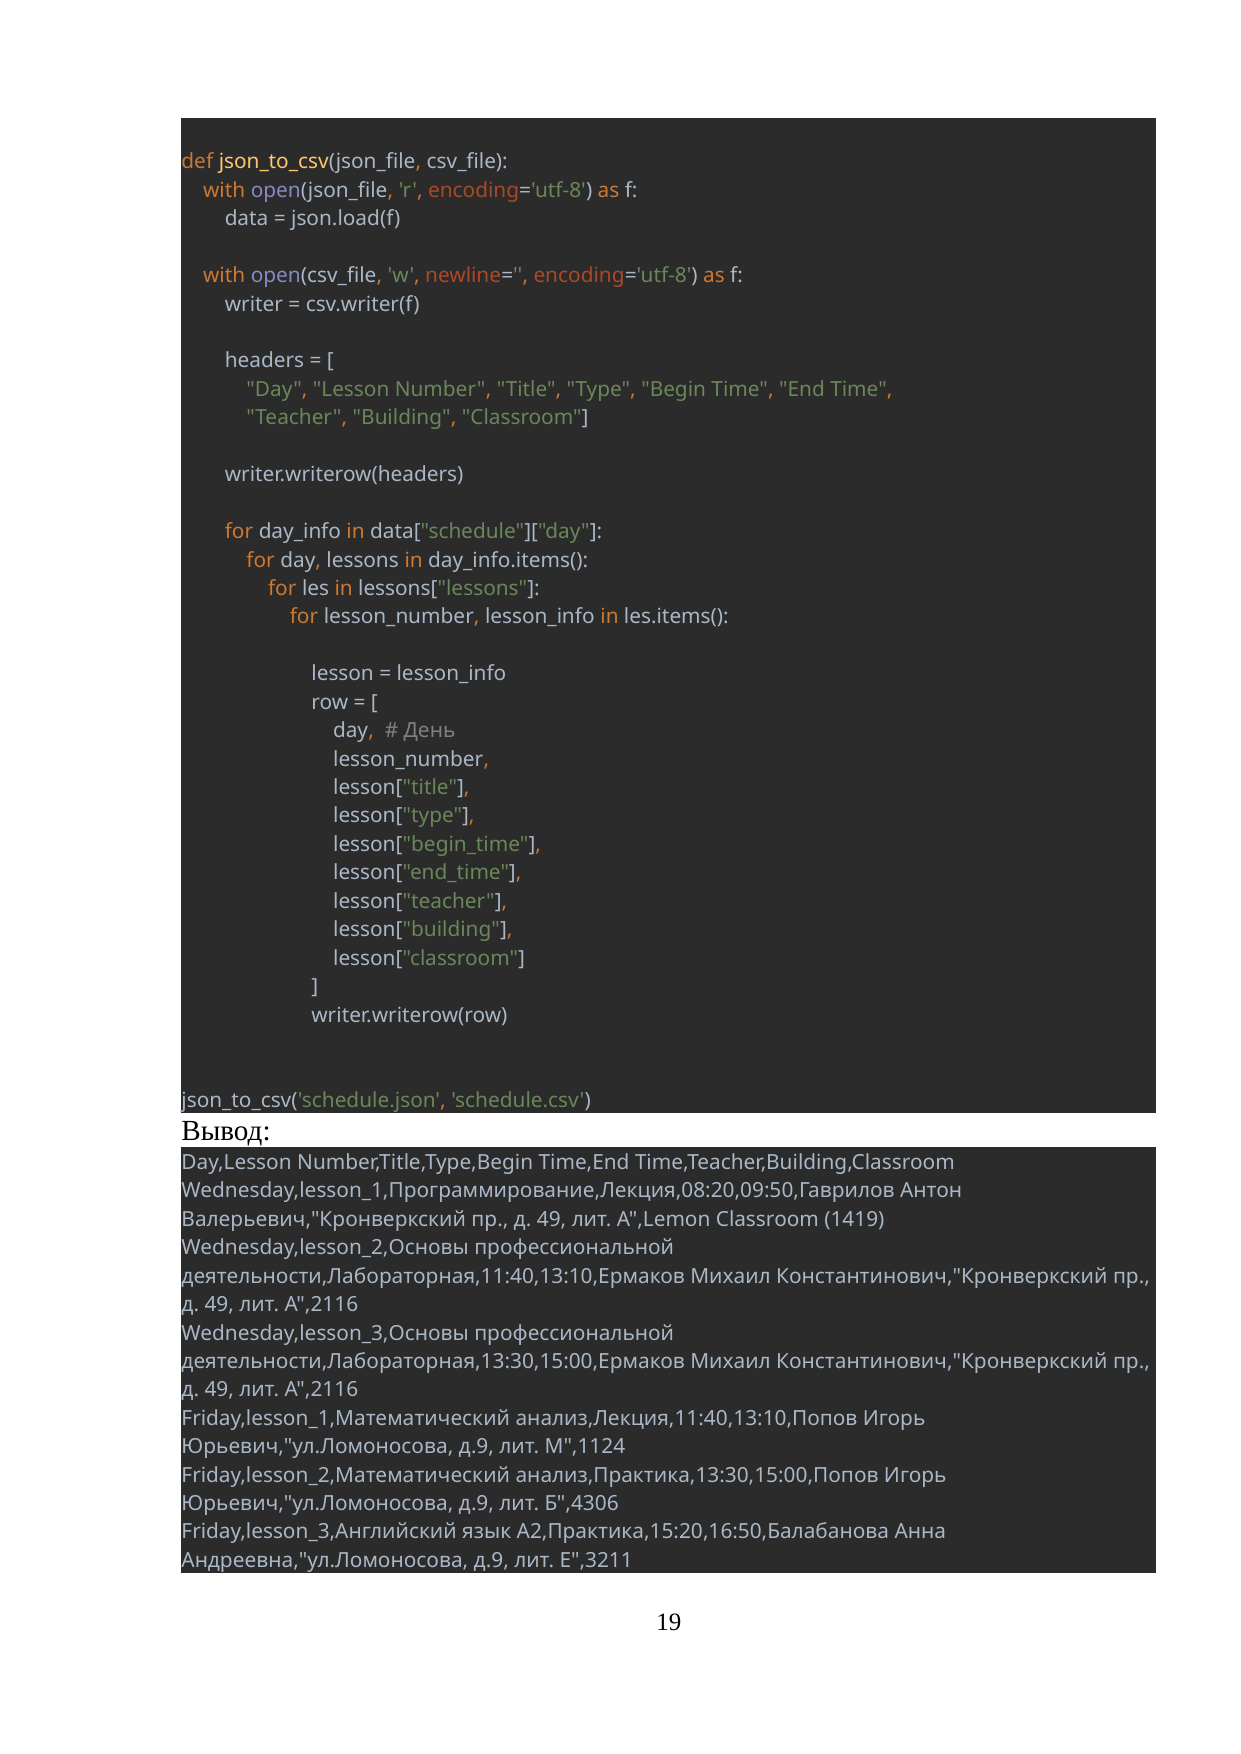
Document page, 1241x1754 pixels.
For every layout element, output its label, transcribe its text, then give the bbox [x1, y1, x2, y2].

text Вывод: [181, 1113, 1156, 1147]
text def json_to_csv(json_file, csv_file): with open(json_file, 'r', encoding='utf-8') as f: data = json.load(f) with open(csv_file, 'w', newline='', encoding='utf-8') as f: writer = csv.writer(f) headers = [ "Day", "Lesson Number", "Title", "Type", "Begin Time", "End Time", "Teacher", "Building", "Classroom"] writer.writerow(headers) for day_info in data["schedule"]["day"]: for day, lessons in day_info.items(): for les in lessons["lessons"]: for lesson_number, lesson_info in les.items(): lesson = lesson_info row = [ day, # День lesson_number, lesson["title"], lesson["type"], lesson["begin_time"], lesson["end_time"], lesson["teacher"], lesson["building"], lesson["classroom"] ] writer.writerow(row) json_to_csv('schedule.json', 'schedule.csv') [181, 118, 1156, 1113]
text Day,Lesson Number,Title,Type,Begin Time,End Time,Teacher,Building,Classroom Wednesday,lesson_1,Программирование,Лекция,08:20,09:50,Гаврилов Антон Валерьевич,"Кронверкский пр., д. 49, лит. А",Lemon Classroom (1419) Wednesday,lesson_2,Основы профессиональной деятельности,Лабораторная,11:40,13:10,Ермаков Михаил Константинович,"Кронверкский пр., д. 49, лит. А",2116 Wednesday,lesson_3,Основы профессиональной деятельности,Лабораторная,13:30,15:00,Ермаков Михаил Константинович,"Кронверкский пр., д. 49, лит. А",2116 Friday,lesson_1,Математический анализ,Лекция,11:40,13:10,Попов Игорь Юрьевич,"ул.Ломоносова, д.9, лит. M",1124 Friday,lesson_2,Математический анализ,Практика,13:30,15:00,Попов Игорь Юрьевич,"ул.Ломоносова, д.9, лит. Б",4306 Friday,lesson_3,Английский язык A2,Практика,15:20,16:50,Балабанова Анна Андреевна,"ул.Ломоносова, д.9, лит. Е",3211 [181, 1147, 1156, 1573]
